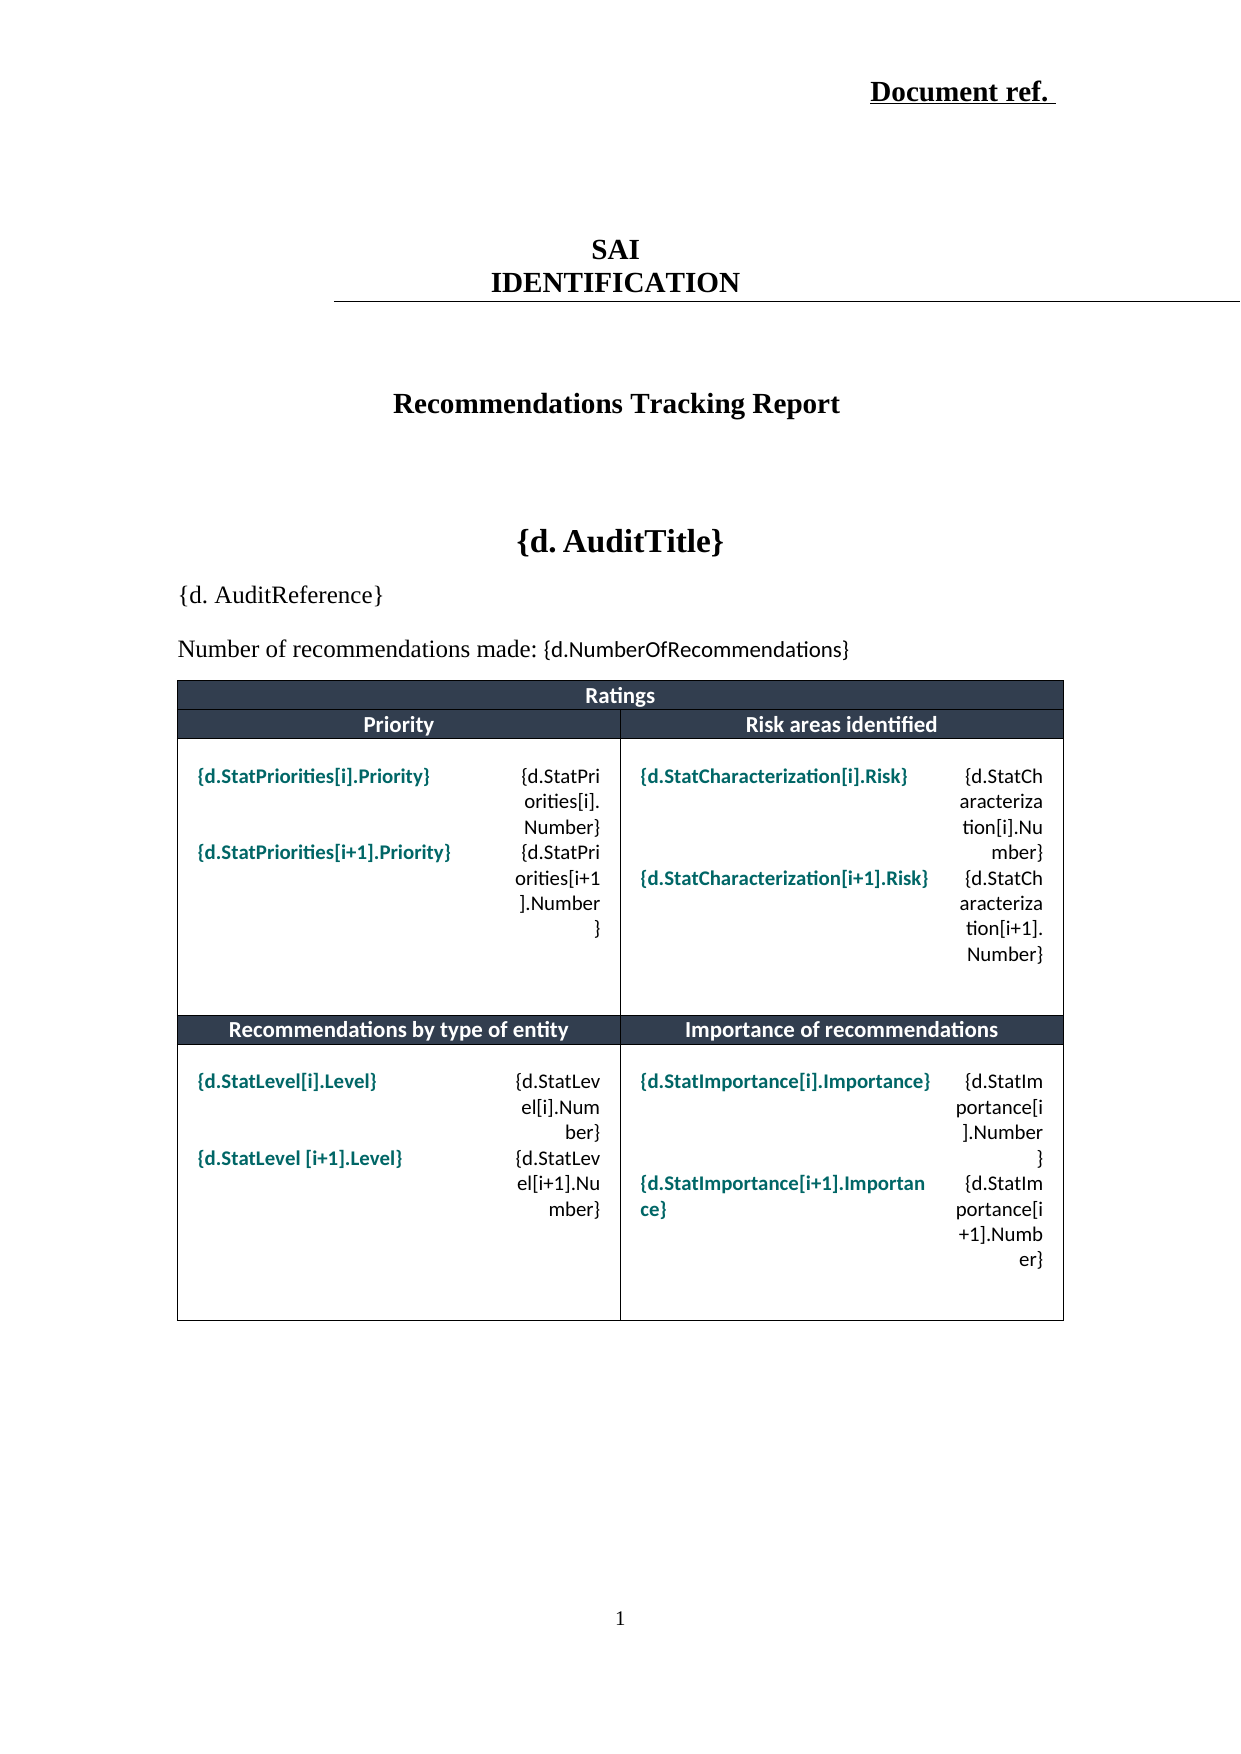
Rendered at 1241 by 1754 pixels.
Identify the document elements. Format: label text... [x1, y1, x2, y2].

table_cell {d.StatPriorities[i+1].Number} [501, 839, 611, 941]
table_cell Importance of recommendations [621, 1016, 1063, 1044]
table_cell [178, 739, 620, 1014]
table_cell Recommendations by type of entity [178, 1016, 620, 1044]
table_header {d.StatPriorities[i].Priority} [186, 763, 501, 839]
table_header {d.StatImportance[i].Importance} [629, 1069, 944, 1170]
table_header {d.StatCharacterization[i].Number} [944, 763, 1054, 865]
table_cell {d.StatCharacterization[i+1].Number} [944, 865, 1054, 966]
text SAI [177, 232, 1054, 266]
table_cell Risk areas identified [621, 710, 1063, 738]
text Recommendations Tracking Report [177, 386, 1063, 419]
table_header {d.StatPriorities[i].Number} [501, 763, 611, 839]
table_cell {d.StatImportance[i+1].Number} [944, 1170, 1054, 1272]
text Number of recommendations made: {d.NumberOfRecommendations} [177, 634, 1063, 663]
text Document ref. [190, 74, 1055, 107]
table_cell {d.StatLevel[i+1].Number} [501, 1145, 611, 1221]
table_header {d.StatCharacterization[i].Risk} [629, 763, 944, 865]
table_header {d.StatImportance[i].Number} [944, 1069, 1054, 1170]
table_cell [621, 1045, 1063, 1320]
table_cell {d.StatPriorities[i+1].Priority} [186, 839, 501, 941]
table_cell Priority [178, 710, 620, 738]
text {d. AuditReference} [177, 580, 1063, 609]
table_cell [621, 739, 1063, 1014]
text IDENTIFICATION [177, 266, 1054, 299]
table_cell {d.StatCharacterization[i+1].Risk} [629, 865, 944, 966]
table_cell [178, 1045, 620, 1320]
table_header Ratings [178, 681, 1063, 709]
table_header {d.StatLevel[i].Level} [186, 1069, 501, 1145]
table_cell {d.StatLevel [i+1].Level} [186, 1145, 501, 1221]
text {d. AuditTitle} [177, 522, 1063, 560]
table_cell {d.StatImportance[i+1].Importance} [629, 1170, 944, 1272]
table_header {d.StatLevel[i].Number} [501, 1069, 611, 1145]
